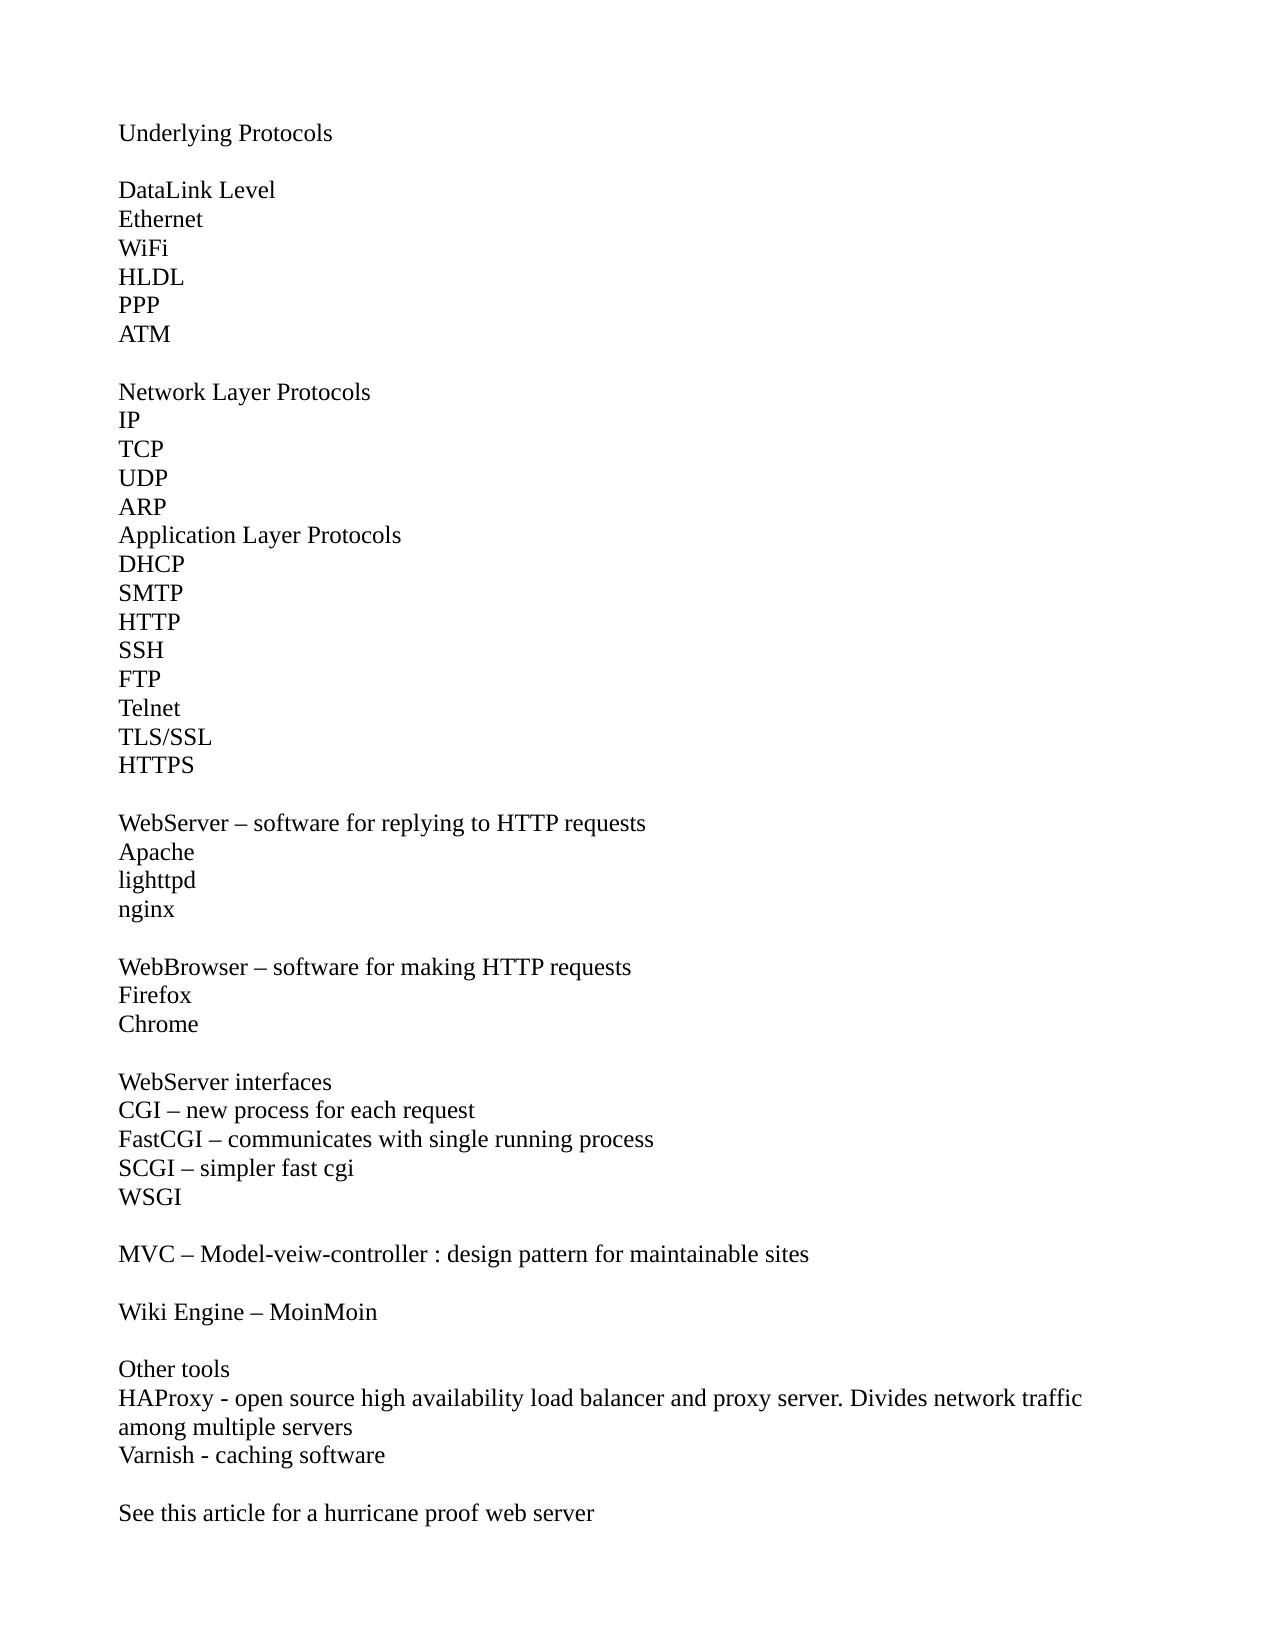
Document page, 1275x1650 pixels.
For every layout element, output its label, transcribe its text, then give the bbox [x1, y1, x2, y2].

text CGI – new process for each request [118, 1096, 1157, 1124]
text WiFi [118, 233, 1157, 262]
text Firefox [118, 981, 1157, 1009]
text IP [118, 406, 1157, 434]
text UDP [118, 463, 1157, 492]
text FastCGI – communicates with single running process [118, 1124, 1157, 1153]
text Network Layer Protocols [118, 377, 1157, 406]
text Wiki Engine – MoinMoin [118, 1297, 1157, 1326]
text PPP [118, 291, 1157, 319]
text WebServer interfaces [118, 1067, 1157, 1096]
text lighttpd [118, 866, 1157, 894]
text Ethernet [118, 204, 1157, 233]
text Telnet [118, 693, 1157, 722]
text HAProxy - open source high availability load balancer and proxy server. Divides network traffic among multiple servers [118, 1383, 1157, 1441]
text Other tools [118, 1354, 1157, 1383]
text HTTPS [118, 751, 1157, 779]
text Application Layer Protocols [118, 521, 1157, 549]
text DHCP [118, 549, 1157, 578]
text Underlying Protocols [118, 118, 1157, 147]
text TCP [118, 434, 1157, 463]
text Apache [118, 837, 1157, 866]
text WebServer – software for replying to HTTP requests [118, 808, 1157, 837]
text WebBrowser – software for making HTTP requests [118, 952, 1157, 981]
text TLS/SSL [118, 722, 1157, 751]
text nginx [118, 894, 1157, 923]
text SMTP [118, 578, 1157, 607]
text HTTP [118, 607, 1157, 636]
text HLDL [118, 262, 1157, 291]
text ARP [118, 492, 1157, 521]
text Chrome [118, 1009, 1157, 1038]
text ATM [118, 319, 1157, 348]
text FTP [118, 664, 1157, 693]
text MVC – Model-veiw-controller : design pattern for maintainable sites [118, 1239, 1157, 1268]
text DataLink Level [118, 176, 1157, 204]
text Varnish - caching software [118, 1441, 1157, 1469]
text SSH [118, 636, 1157, 664]
text SCGI – simpler fast cgi [118, 1153, 1157, 1182]
text WSGI [118, 1182, 1157, 1211]
text See this article for a hurricane proof web server [118, 1498, 1157, 1527]
